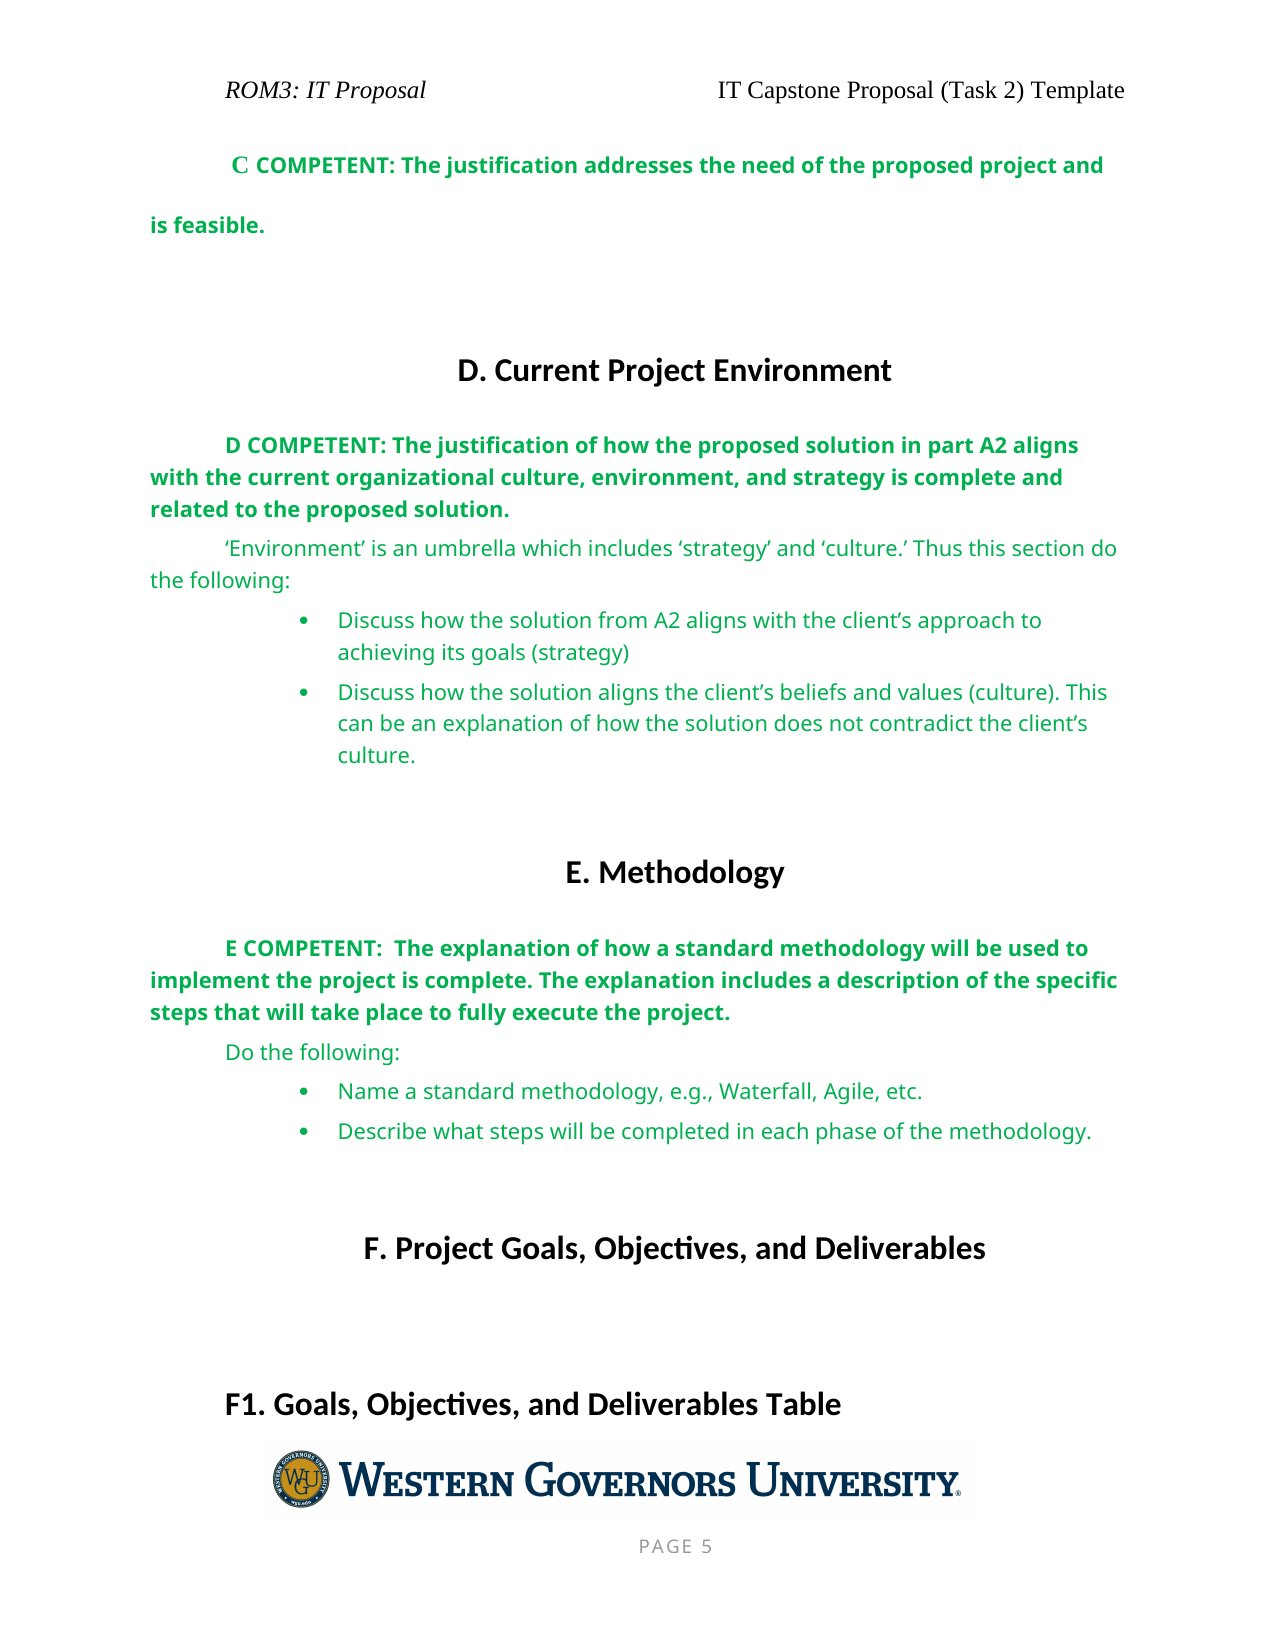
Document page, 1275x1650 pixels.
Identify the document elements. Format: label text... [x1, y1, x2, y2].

text D COMPETENT: The justification of how the proposed solution in part A2 aligns with the current organizational culture, environment, and strategy is complete and related to the proposed solution. [150, 430, 1125, 523]
text E COMPETENT: The explanation of how a standard methodology will be used to implement the project is complete. The explanation includes a description of the specific steps that will take place to fully execute the project. [150, 933, 1125, 1027]
list Name a standard methodology, e.g., Waterfall, Agile, etc. [300, 1076, 1125, 1106]
subtitle E. Methodology [150, 852, 1125, 892]
subtitle F. Project Goals, Objectives, and Deliverables [150, 1227, 1125, 1268]
list Discuss how the solution aligns the client’s beliefs and values (culture). This can be an explanation of how the solution does not contradict the client’s culture. [300, 677, 1125, 770]
subtitle D. Current Project Environment [150, 348, 1125, 389]
list Discuss how the solution from A2 aligns with the client’s approach to achieving its goals (strategy) [300, 605, 1125, 667]
subtitle F1. Goals, Objectives, and Deliverables Table [150, 1383, 1125, 1423]
list Describe what steps will be completed in each phase of the methodology. [300, 1116, 1125, 1146]
text Do the following: [150, 1036, 1125, 1066]
text C Competent: The justification addresses the need of the proposed project and is feasible. [150, 150, 1125, 239]
text ‘Environment’ is an umbrella which includes ‘strategy’ and ‘culture.’ Thus this section do the following: [150, 533, 1125, 595]
